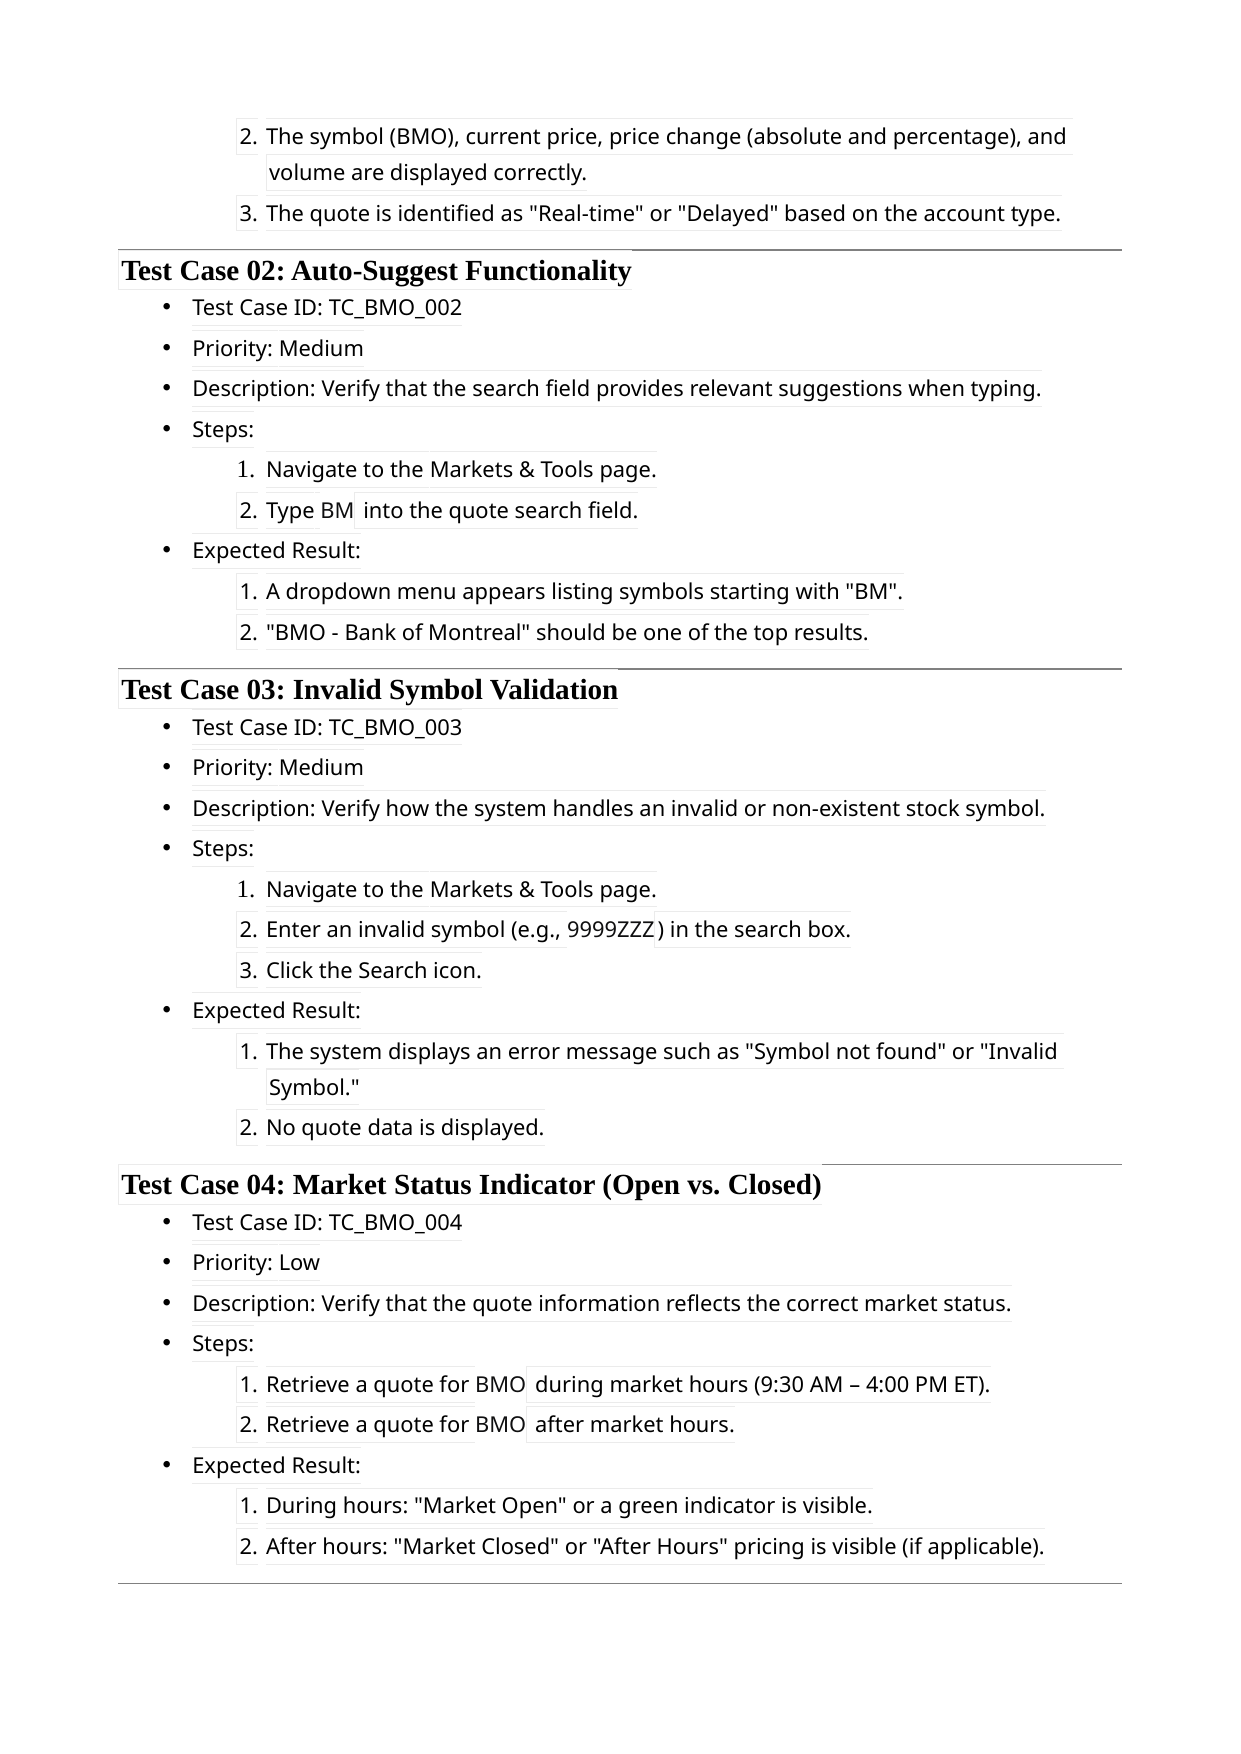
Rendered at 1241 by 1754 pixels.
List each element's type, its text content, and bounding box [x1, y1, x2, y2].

list Type BM into the quote search field. [237, 492, 354, 528]
list The symbol (BMO), current price, price change (absolute and percentage), and volume are displayed correctly. [236, 118, 1122, 190]
list after market hours. [527, 1406, 1122, 1442]
list Click the Search icon. [237, 952, 1122, 987]
list Expected Result: [162, 1447, 1122, 1483]
list During hours: "Market Open" or a green indicator is visible. [236, 1487, 1122, 1523]
list A dropdown menu appears listing symbols starting with "BM". [237, 573, 1122, 609]
list Type BM into the quote search field. [355, 492, 1122, 528]
list Description: Verify that the quote information reflects the correct market status. [162, 1285, 1122, 1321]
list Steps: [162, 1325, 1122, 1361]
list Priority: Medium [162, 330, 1122, 366]
list Navigate to the Markets & Tools page. [236, 451, 1122, 487]
list Retrieve a quote for BMO [237, 1366, 526, 1402]
list Expected Result: [162, 532, 1122, 568]
list Expected Result: [162, 992, 1122, 1028]
subtitle Test Case 02: Auto-Suggest Functionality [119, 251, 1122, 289]
list Test Case ID: TC_BMO_004 [162, 1204, 1122, 1240]
list Priority: Low [162, 1244, 1122, 1280]
list Navigate to the Markets & Tools page. [236, 871, 1122, 906]
list during market hours (9:30 AM – 4:00 PM ET). [527, 1366, 1122, 1402]
subtitle Test Case 03: Invalid Symbol Validation [119, 670, 1122, 708]
list After hours: "Market Closed" or "After Hours" pricing is visible (if applicable). [237, 1528, 1122, 1564]
list Enter an invalid symbol (e.g., 9999ZZZ [237, 911, 654, 947]
list Steps: [162, 830, 1122, 866]
list The quote is identified as "Real-time" or "Delayed" based on the account type. [236, 194, 1122, 230]
list Description: Verify that the search field provides relevant suggestions when typing. [162, 370, 1122, 406]
list No quote data is displayed. [237, 1109, 1122, 1145]
list Retrieve a quote for BMO [237, 1406, 526, 1442]
list Steps: [162, 411, 1122, 447]
list Test Case ID: TC_BMO_003 [162, 708, 1122, 744]
list ) in the search box. [655, 911, 1122, 947]
list Priority: Medium [162, 749, 1122, 785]
list Test Case ID: TC_BMO_002 [162, 289, 1122, 325]
list "BMO - Bank of Montreal" should be one of the top results. [236, 613, 1122, 649]
subtitle Test Case 04: Market Status Indicator (Open vs. Closed) [119, 1165, 1122, 1204]
list The system displays an error message such as "Symbol not found" or "Invalid Symbol." [236, 1033, 1122, 1104]
list Description: Verify how the system handles an invalid or non-existent stock symbol. [162, 789, 1122, 825]
